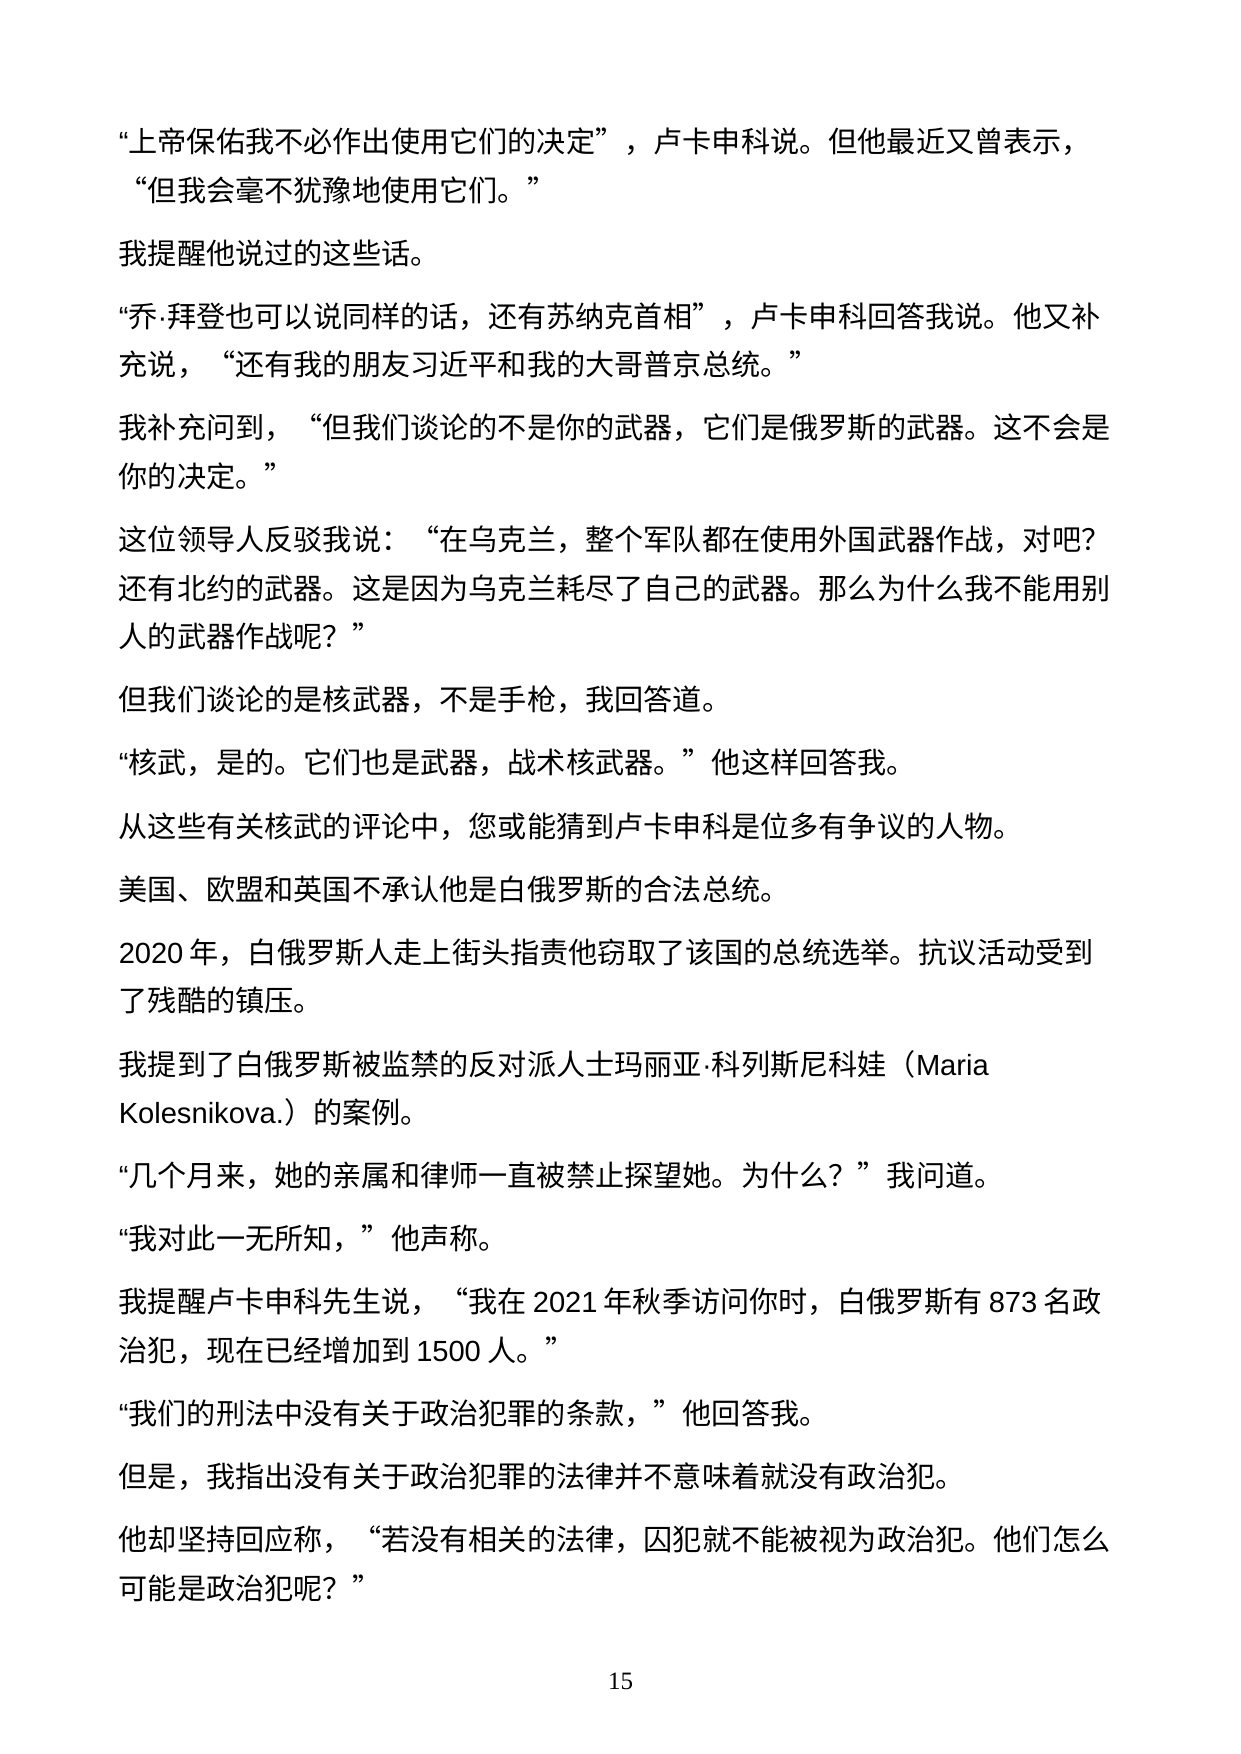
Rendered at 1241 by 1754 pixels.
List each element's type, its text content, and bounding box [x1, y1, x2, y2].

text 他却坚持回应称，“若没有相关的法律，囚犯就不能被视为政治犯。他们怎么可能是政治犯呢？” [118, 1517, 1122, 1608]
text 这位领导人反驳我说：“在乌克兰，整个军队都在使用外国武器作战，对吧？还有北约的武器。这是因为乌克兰耗尽了自己的武器。那么为什么我不能用别人的武器作战呢？” [118, 517, 1122, 656]
text “上帝保佑我不必作出使用它们的决定”，卢卡申科说。但他最近又曾表示，“但我会毫不犹豫地使用它们。” [118, 118, 1122, 209]
text 但我们谈论的是核武器，不是手枪，我回答道。 [118, 677, 1122, 719]
text 美国、欧盟和英国不承认他是白俄罗斯的合法总统。 [118, 866, 1122, 908]
text 但是，我指出没有关于政治犯罪的法律并不意味着就没有政治犯。 [118, 1454, 1122, 1496]
text 从这些有关核武的评论中，您或能猜到卢卡申科是位多有争议的人物。 [118, 803, 1122, 845]
text “我对此一无所知，”他声称。 [118, 1216, 1122, 1258]
text 2020年，白俄罗斯人走上街头指责他窃取了该国的总统选举。抗议活动受到了残酷的镇压。 [118, 929, 1122, 1020]
text 我补充问到，“但我们谈论的不是你的武器，它们是俄罗斯的武器。这不会是你的决定。” [118, 405, 1122, 496]
text 我提到了白俄罗斯被监禁的反对派人士玛丽亚·科列斯尼科娃（Maria Kolesnikova.）的案例。 [118, 1041, 1122, 1132]
text 我提醒卢卡申科先生说，“我在2021年秋季访问你时，白俄罗斯有873名政治犯，现在已经增加到1500人。” [118, 1279, 1122, 1370]
text “乔·拜登也可以说同样的话，还有苏纳克首相”，卢卡申科回答我说。他又补充说，“还有我的朋友习近平和我的大哥普京总统。” [118, 293, 1122, 384]
text 我提醒他说过的这些话。 [118, 230, 1122, 272]
text “核武，是的。它们也是武器，战术核武器。”他这样回答我。 [118, 740, 1122, 782]
text “几个月来，她的亲属和律师一直被禁止探望她。为什么？”我问道。 [118, 1153, 1122, 1195]
text “我们的刑法中没有关于政治犯罪的条款，”他回答我。 [118, 1391, 1122, 1433]
